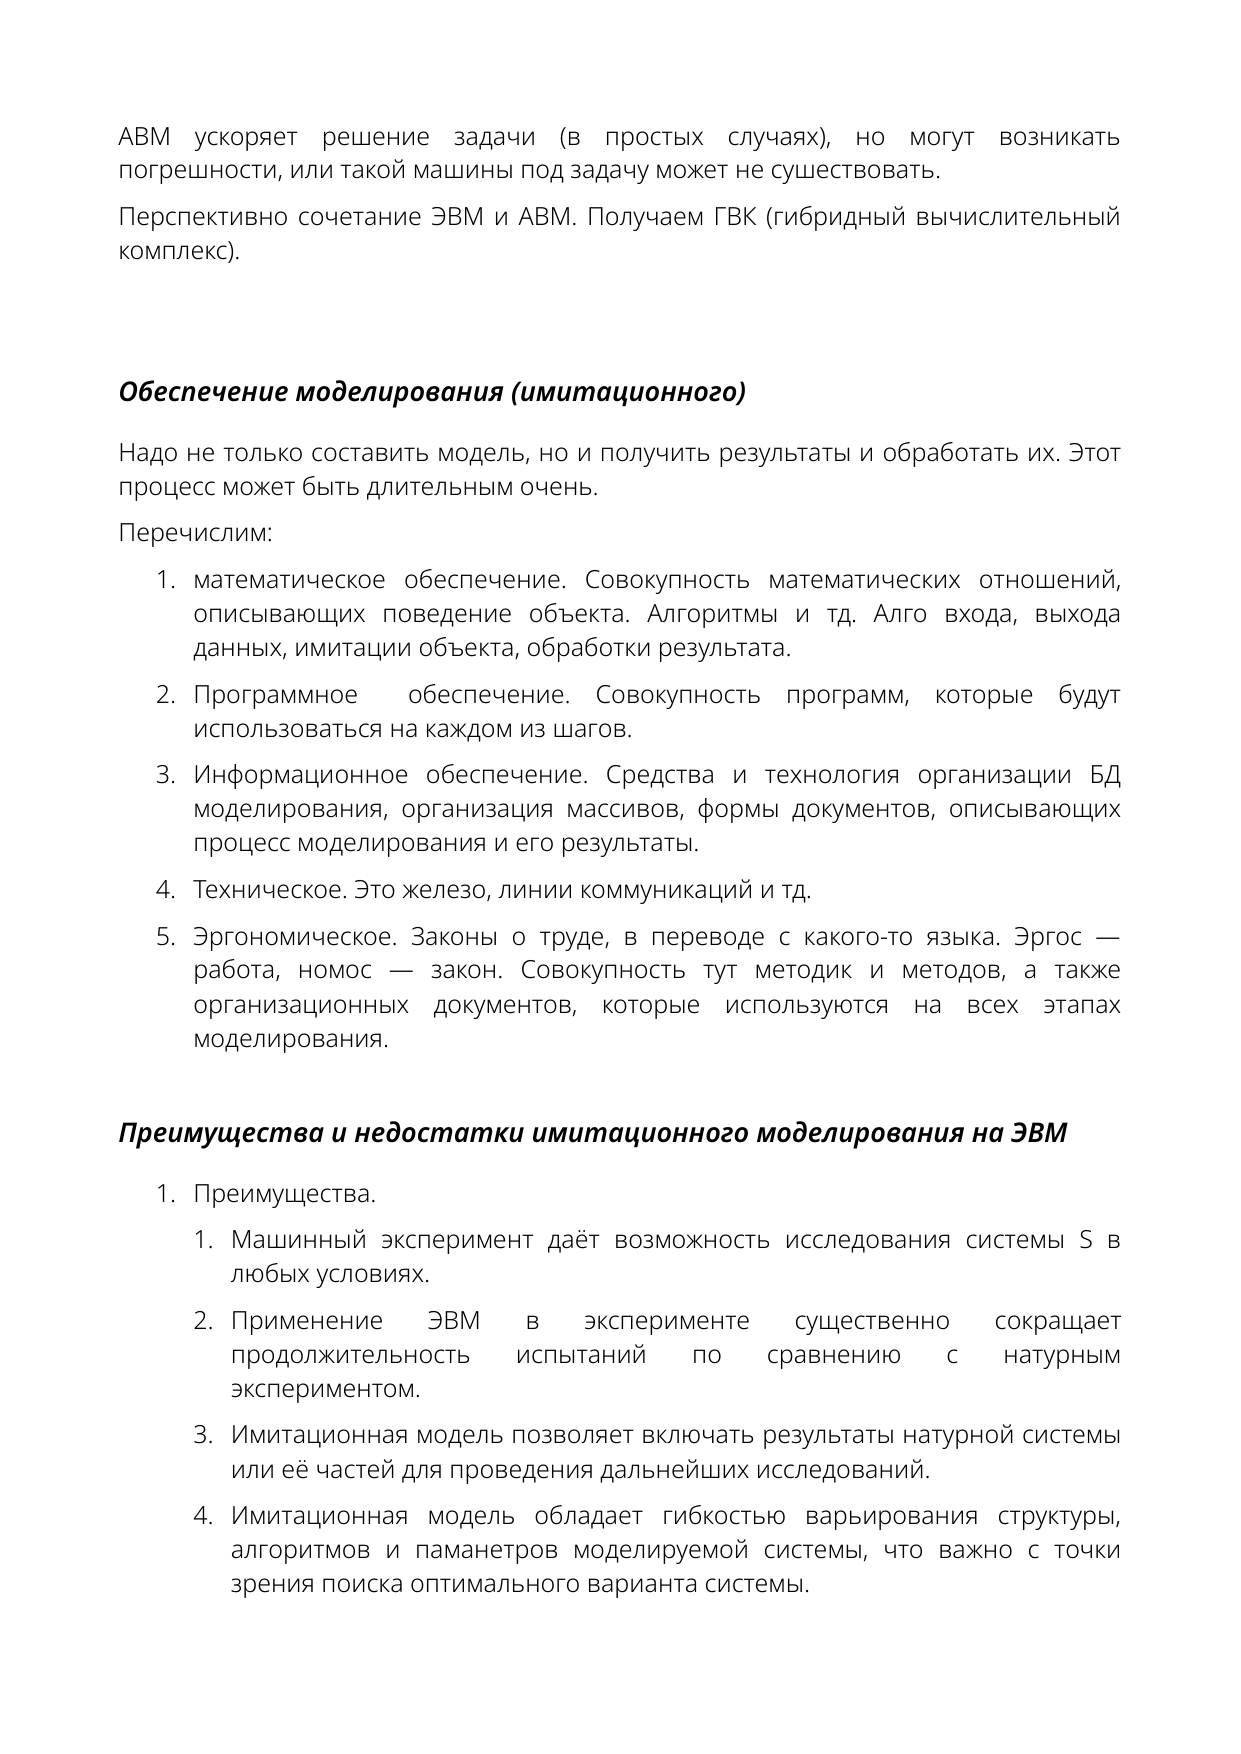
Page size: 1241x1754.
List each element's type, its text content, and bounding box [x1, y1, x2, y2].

list математическое обеспечение. Совокупность математических отношений, описывающих поведение объекта. Алгоритмы и тд. Алго входа, выхода данных, имитации объекта, обработки результата. [156, 562, 1122, 664]
text Перечислим: [118, 515, 1122, 549]
list Эргономическое. Законы о труде, в переводе с какого-то языка. Эргос — работа, номос — закон. Совокупность тут методик и методов, а также организационных документов, которые используются на всех этапах моделирования. [156, 918, 1122, 1054]
list Применение ЭВМ в эксперименте существенно сокращает продолжительность испытаний по сравнению с натурным экспериментом. [193, 1302, 1122, 1405]
text АВМ ускоряет решение задачи (в простых случаях), но могут возникать погрешности, или такой машины под задачу может не сушествовать. [118, 118, 1122, 186]
list Информационное обеспечение. Средства и технология организации БД моделирования, организация массивов, формы документов, описывающих процесс моделирования и его результаты. [156, 757, 1122, 859]
text Надо не только составить модель, но и получить результаты и обработать их. Этот процесс может быть длительным очень. [118, 434, 1122, 502]
subtitle Обеспечение моделирования (имитационного) [118, 372, 1122, 409]
list Преимущества. [156, 1175, 1122, 1209]
text Перспективно сочетание ЭВМ и АВМ. Получаем ГВК (гибридный вычислительный комплекс). [118, 199, 1122, 267]
subtitle Преимущества и недостатки имитационного моделирования на ЭВМ [118, 1113, 1122, 1150]
list Имитационная модель обладает гибкостью варьирования структуры, алгоритмов и паманетров моделируемой системы, что важно с точки зрения поиска оптимального варианта системы. [193, 1498, 1122, 1600]
list Машинный эксперимент даёт возможность исследования системы S в любых условиях. [193, 1222, 1122, 1290]
list Техническое. Это железо, линии коммуникаций и тд. [156, 872, 1122, 906]
list Программное обеспечение. Совокупность программ, которые будут использоваться на каждом из шагов. [156, 676, 1122, 744]
list Имитационная модель позволяет включать результаты натурной системы или её частей для проведения дальнейших исследований. [193, 1417, 1122, 1485]
